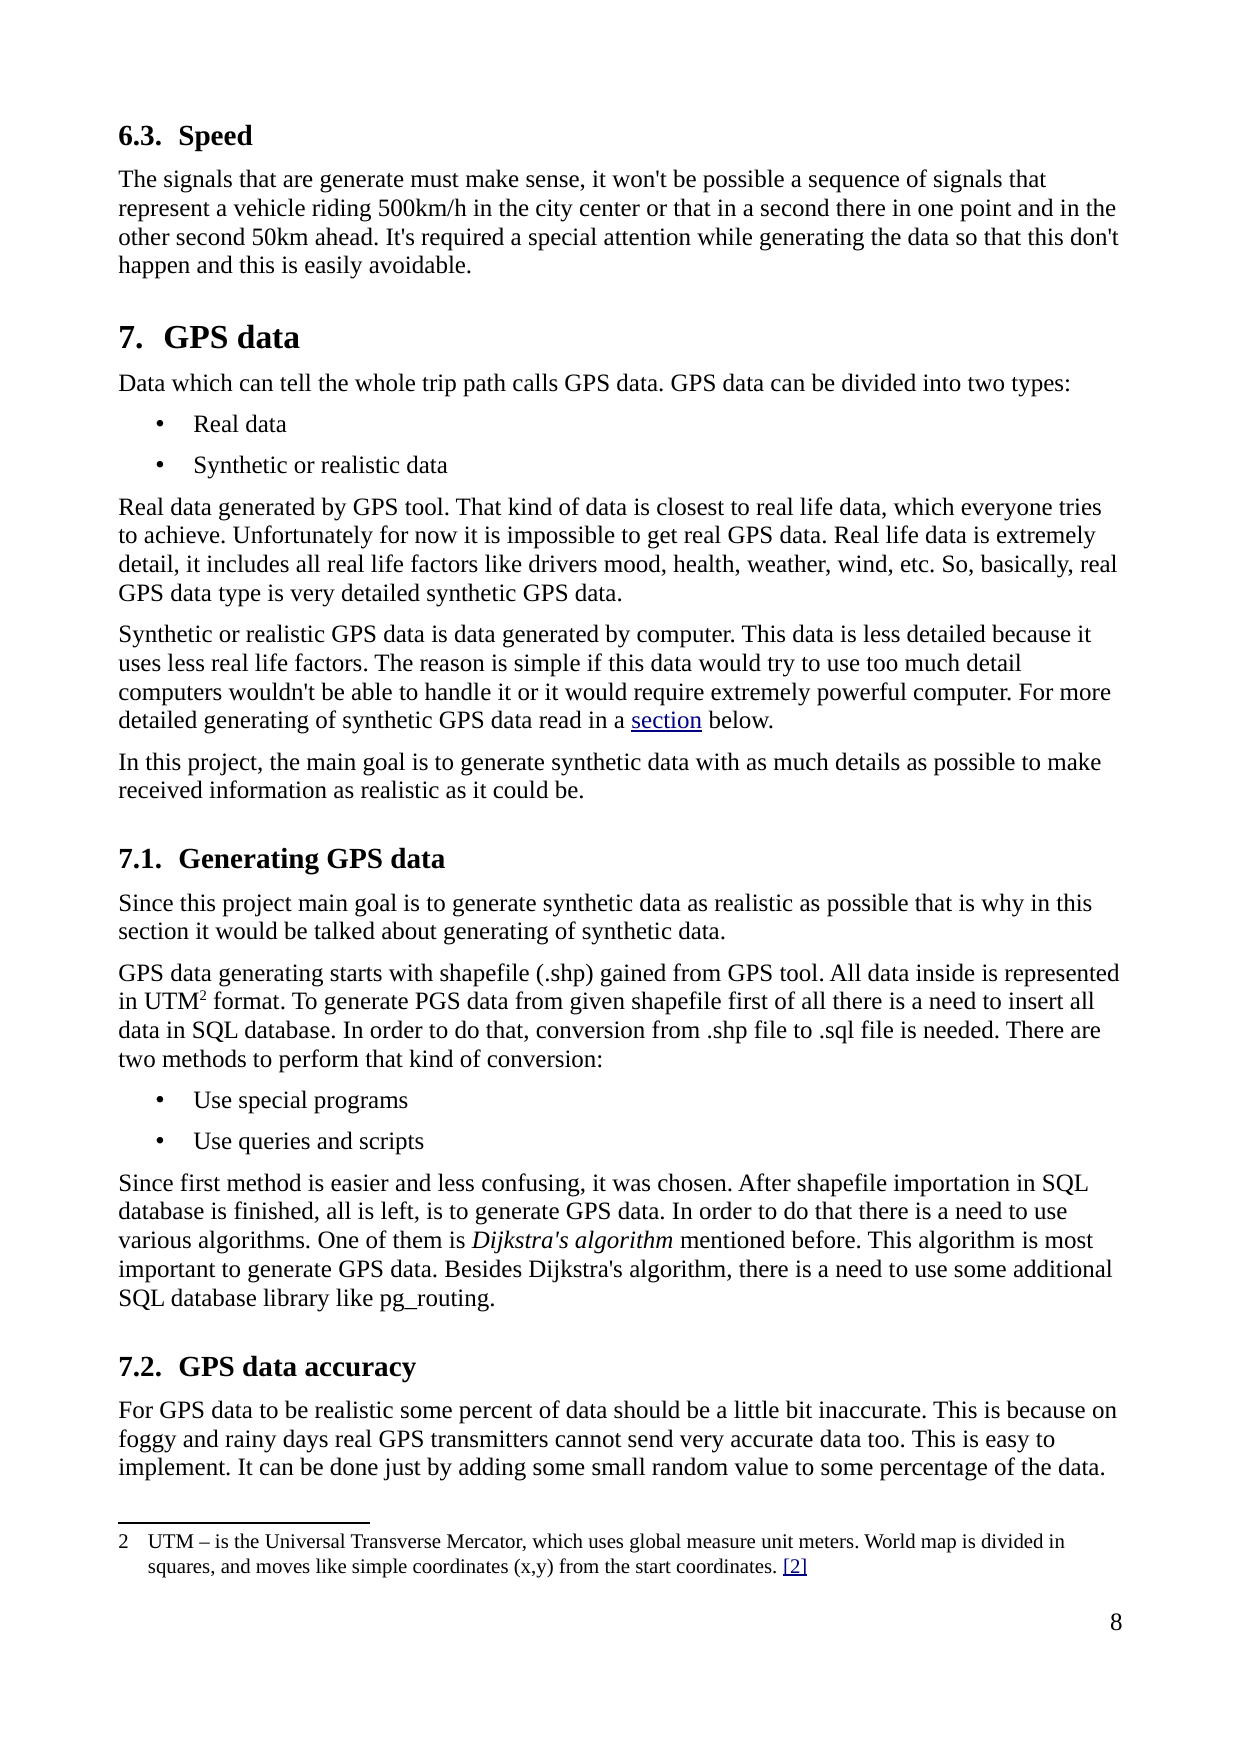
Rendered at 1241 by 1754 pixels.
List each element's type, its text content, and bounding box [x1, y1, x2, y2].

subtitle Speed [118, 118, 1122, 152]
text Since this project main goal is to generate synthetic data as realistic as possible that is why in this section it would be talked about generating of synthetic data. [118, 888, 1122, 945]
list Synthetic or realistic data [156, 450, 1122, 479]
list Real data [156, 409, 1122, 438]
text Since first method is easier and less confusing, it was chosen. After shapefile importation in SQL database is finished, all is left, is to generate GPS data. In order to do that there is a need to use various algorithms. One of them is Dijkstra's algorithm mentioned before. This algorithm is most important to generate GPS data. Besides Dijkstra's algorithm, there is a need to use some additional SQL database library like pg_routing. [118, 1168, 1122, 1311]
text In this project, the main goal is to generate synthetic data with as much details as possible to make received information as realistic as it could be. [118, 747, 1122, 804]
text UTM – is the Universal Transverse Mercator, which uses global measure unit meters. World map is divided in squares, and moves like simple coordinates (x,y) from the start coordinates. [2] [118, 1529, 1122, 1578]
list Use queries and scripts [156, 1126, 1122, 1155]
text The signals that are generate must make sense, it won't be possible a sequence of signals that represent a vehicle riding 500km/h in the city center or that in a second there in one point and in the other second 50km ahead. It's required a special attention while generating the data so that this don't happen and this is easily avoidable. [118, 164, 1122, 279]
text Data which can tell the whole trip path calls GPS data. GPS data can be divided into two types: [118, 368, 1122, 397]
list Use special programs [156, 1085, 1122, 1114]
text Real data generated by GPS tool. That kind of data is closest to real life data, which everyone tries to achieve. Unfortunately for now it is impossible to get real GPS data. Real life data is extremely detail, it includes all real life factors like drivers mood, health, weather, wind, etc. So, basically, real GPS data type is very detailed synthetic GPS data. [118, 492, 1122, 607]
text GPS data generating starts with shapefile (.shp) gained from GPS tool. All data inside is represented in UTM format. To generate PGS data from given shapefile first of all there is a need to insert all data in SQL database. In order to do that, conversion from .shp file to .sql file is needed. There are two methods to perform that kind of conversion: [118, 958, 1122, 1073]
subtitle GPS data [118, 317, 1122, 355]
subtitle Generating GPS data [118, 842, 1122, 875]
subtitle GPS data accuracy [118, 1349, 1122, 1382]
text Synthetic or realistic GPS data is data generated by computer. This data is less detailed because it uses less real life factors. The reason is simple if this data would try to use too much detail computers wouldn't be able to handle it or it would require extremely powerful computer. For more detailed generating of synthetic GPS data read in a section below. [118, 619, 1122, 734]
text For GPS data to be realistic some percent of data should be a little bit inaccurate. This is because on foggy and rainy days real GPS transmitters cannot send very accurate data too. This is easy to implement. It can be done just by adding some small random value to some percentage of the data. [118, 1395, 1122, 1481]
